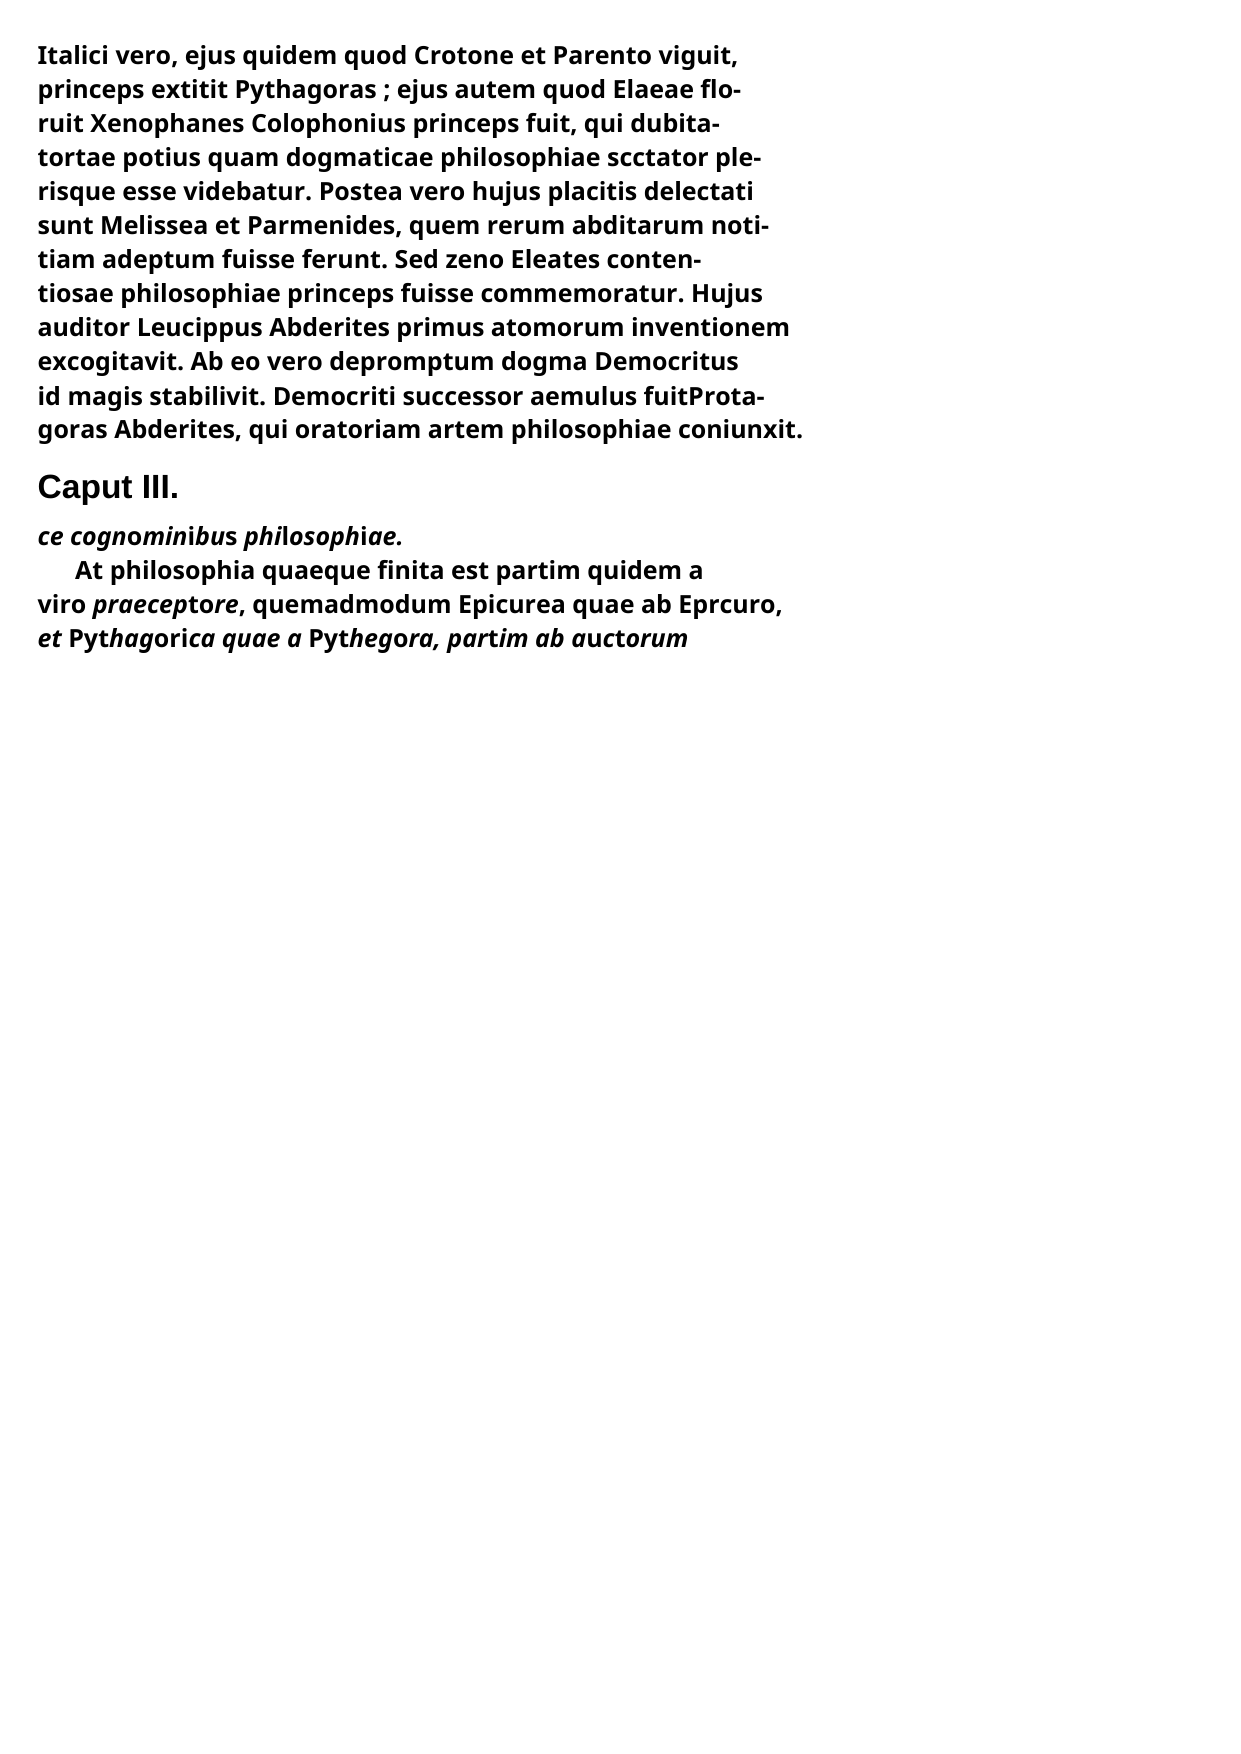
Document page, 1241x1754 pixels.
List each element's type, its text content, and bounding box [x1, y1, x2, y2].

text At philosophia quaeque finita est partim quidem a viro praeceptore, quemadmodum Epicurea quae ab Eprcuro, et Pythagorica quae a Pythegora, partim ab auctorum [37, 552, 1203, 654]
text Italici vero, ejus quidem quod Crotone et Parento viguit, princeps extitit Pythagoras ; ejus autem quod Elaeae flo- ruit Xenophanes Colophonius princeps fuit, qui dubita- tortae potius quam dogmaticae philosophiae scctator ple- risque esse videbatur. Postea vero hujus placitis delectati sunt Melissea et Parmenides, quem rerum abditarum noti- tiam adeptum fuisse ferunt. Sed zeno Eleates conten- tiosae philosophiae princeps fuisse commemoratur. Hujus auditor Leucippus Abderites primus atomorum inventionem excogitavit. Ab eo vero depromptum dogma Democritus id magis stabilivit. Democriti successor aemulus fuitProta- goras Abderites, qui oratoriam artem philosophiae coniunxit. [37, 37, 1203, 446]
text ce cognominibus philosophiae. [37, 518, 1203, 552]
subtitle Caput III. [37, 467, 1203, 506]
